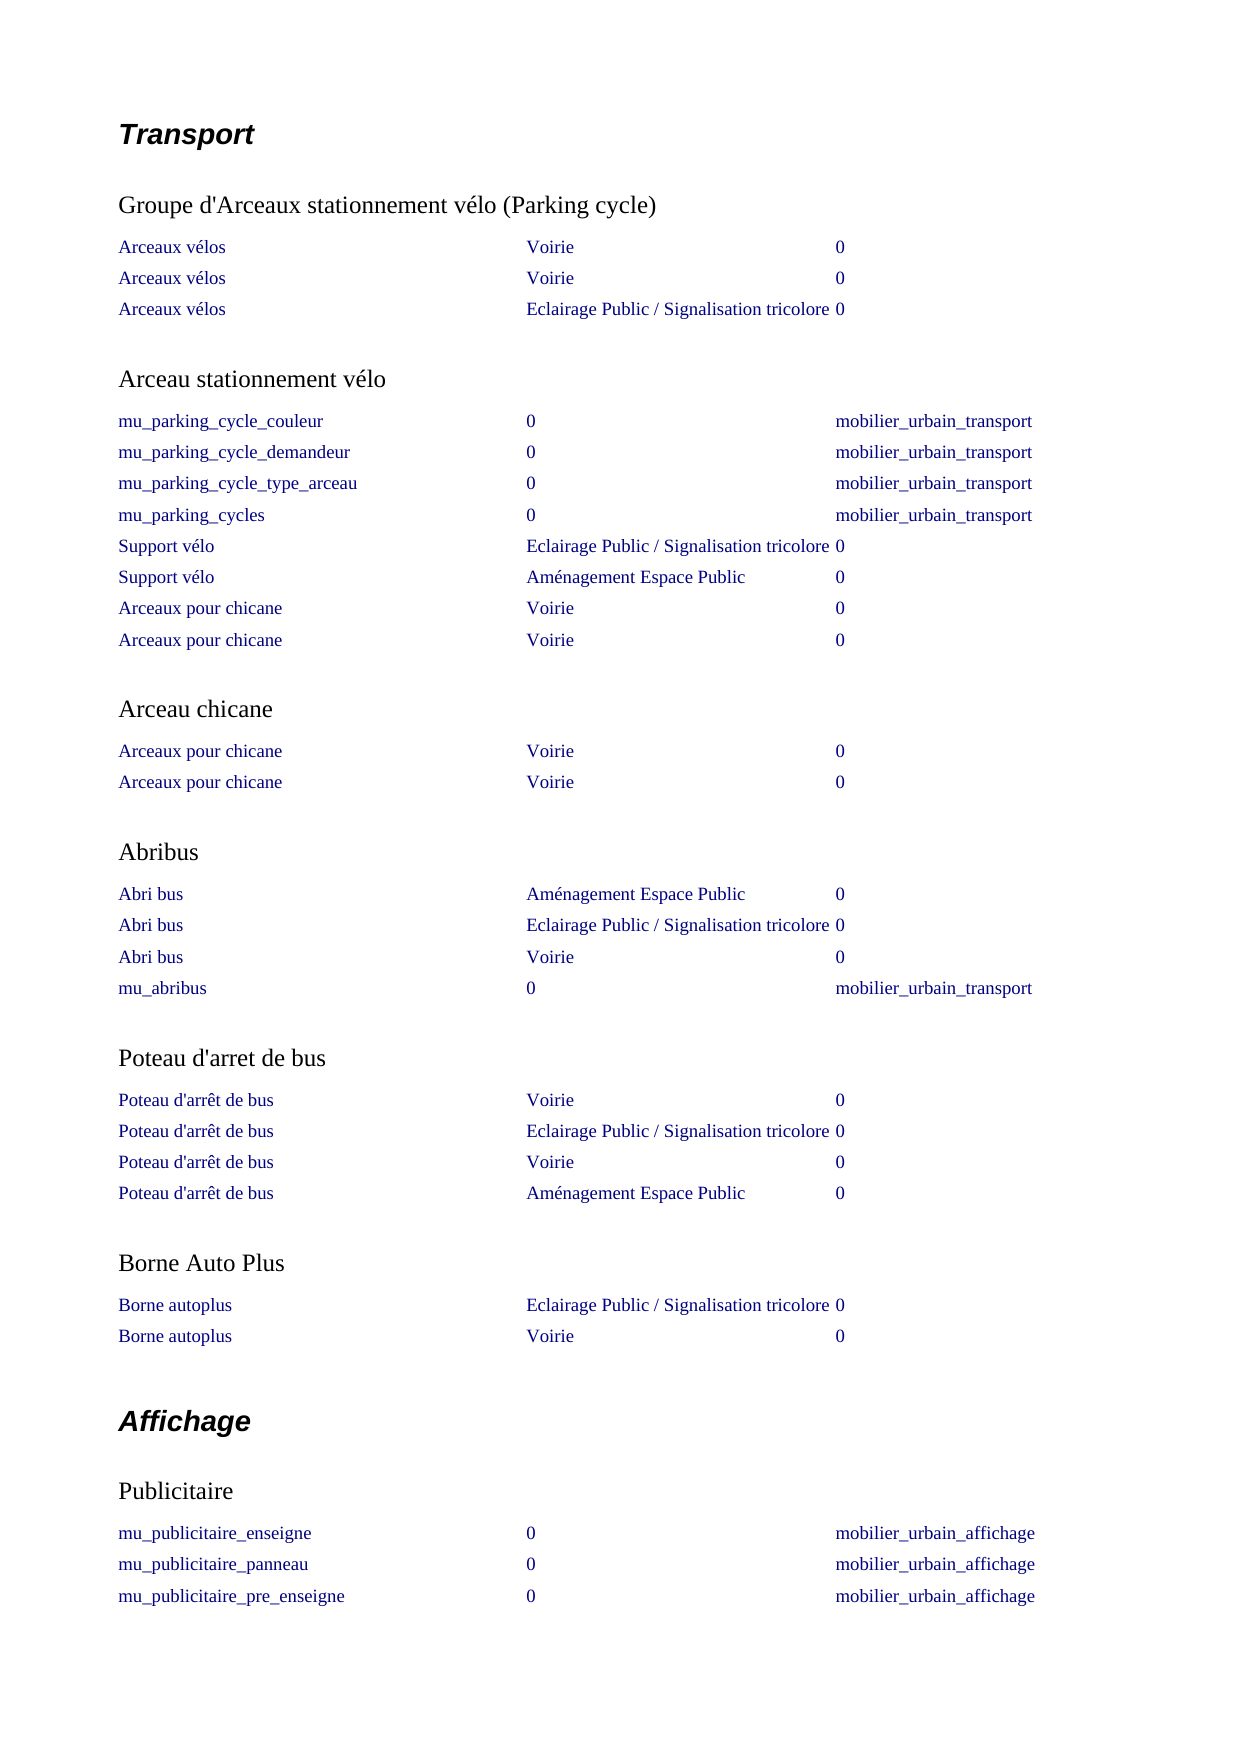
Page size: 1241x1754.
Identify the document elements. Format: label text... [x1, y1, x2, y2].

table_cell mobilier_urbain_transport [835, 437, 1096, 468]
table_header 0 [835, 879, 1096, 910]
table_cell 0 [835, 624, 1096, 655]
table_header mobilier_urbain_affichage [835, 1518, 1096, 1549]
table_cell Arceaux pour chicane [118, 767, 526, 798]
subtitle Transport [118, 118, 1122, 151]
table_header 0 [835, 1084, 1096, 1115]
table_cell Poteau d'arrêt de bus [118, 1147, 526, 1178]
table_cell Arceaux vélos [118, 294, 526, 325]
table_cell Aménagement Espace Public [526, 562, 835, 593]
table_cell mobilier_urbain_transport [835, 499, 1096, 530]
table_cell Poteau d'arrêt de bus [118, 1115, 526, 1147]
table_cell 0 [526, 468, 835, 499]
table_header Abri bus [118, 879, 526, 910]
table_cell Eclairage Public / Signalisation tricolore [526, 294, 835, 325]
table_header Eclairage Public / Signalisation tricolore [526, 1290, 835, 1321]
text Groupe d'Arceaux stationnement vélo (Parking cycle) [118, 191, 1122, 219]
table_cell 0 [835, 767, 1096, 798]
table_cell Voirie [526, 1147, 835, 1178]
table_header Voirie [526, 1084, 835, 1115]
table_cell 0 [526, 1549, 835, 1580]
table_cell 0 [835, 1321, 1096, 1352]
table_cell 0 [835, 263, 1096, 294]
text Arceau chicane [118, 696, 1122, 723]
table_cell mobilier_urbain_transport [835, 973, 1096, 1004]
table_cell Eclairage Public / Signalisation tricolore [526, 1115, 835, 1147]
table_cell 0 [835, 1115, 1096, 1147]
table_cell Abri bus [118, 910, 526, 941]
table_cell mobilier_urbain_affichage [835, 1580, 1096, 1611]
table_cell mu_parking_cycle_demandeur [118, 437, 526, 468]
table_cell 0 [835, 294, 1096, 325]
table_header 0 [835, 1290, 1096, 1321]
table_cell Arceaux vélos [118, 263, 526, 294]
table_cell Eclairage Public / Signalisation tricolore [526, 910, 835, 941]
table_cell 0 [526, 437, 835, 468]
table_cell Borne autoplus [118, 1321, 526, 1352]
table_cell Support vélo [118, 530, 526, 562]
table_header Voirie [526, 736, 835, 767]
table_cell Voirie [526, 624, 835, 655]
table_cell 0 [835, 530, 1096, 562]
subtitle Affichage [118, 1405, 1122, 1437]
table_cell Voirie [526, 593, 835, 624]
table_header Poteau d'arrêt de bus [118, 1084, 526, 1115]
table_cell mobilier_urbain_affichage [835, 1549, 1096, 1580]
table_header Arceaux pour chicane [118, 736, 526, 767]
table_cell Arceaux pour chicane [118, 624, 526, 655]
table_header Aménagement Espace Public [526, 879, 835, 910]
table_cell Support vélo [118, 562, 526, 593]
table_cell Poteau d'arrêt de bus [118, 1178, 526, 1209]
table_cell 0 [526, 1580, 835, 1611]
table_cell Eclairage Public / Signalisation tricolore [526, 530, 835, 562]
table_header Voirie [526, 231, 835, 262]
table_cell mu_publicitaire_panneau [118, 1549, 526, 1580]
table_cell 0 [835, 1178, 1096, 1209]
table_cell mu_publicitaire_pre_enseigne [118, 1580, 526, 1611]
table_header 0 [526, 1518, 835, 1549]
text Borne Auto Plus [118, 1249, 1122, 1277]
table_header Borne autoplus [118, 1290, 526, 1321]
table_cell Abri bus [118, 941, 526, 972]
table_header mobilier_urbain_transport [835, 405, 1096, 437]
table_cell mu_parking_cycle_type_arceau [118, 468, 526, 499]
text Publicitaire [118, 1477, 1122, 1505]
table_cell mu_abribus [118, 973, 526, 1004]
table_header 0 [835, 231, 1096, 262]
text Poteau d'arret de bus [118, 1044, 1122, 1072]
table_cell Voirie [526, 941, 835, 972]
table_cell 0 [835, 941, 1096, 972]
table_cell 0 [835, 562, 1096, 593]
table_cell 0 [526, 973, 835, 1004]
table_header Arceaux vélos [118, 231, 526, 262]
table_cell Voirie [526, 263, 835, 294]
table_header 0 [835, 736, 1096, 767]
table_cell 0 [835, 593, 1096, 624]
table_header mu_publicitaire_enseigne [118, 1518, 526, 1549]
table_cell mobilier_urbain_transport [835, 468, 1096, 499]
table_cell 0 [835, 910, 1096, 941]
table_cell Aménagement Espace Public [526, 1178, 835, 1209]
table_cell 0 [835, 1147, 1096, 1178]
text Arceau stationnement vélo [118, 365, 1122, 393]
table_cell mu_parking_cycles [118, 499, 526, 530]
table_cell Arceaux pour chicane [118, 593, 526, 624]
table_cell Voirie [526, 767, 835, 798]
table_cell 0 [526, 499, 835, 530]
table_header mu_parking_cycle_couleur [118, 405, 526, 437]
table_cell Voirie [526, 1321, 835, 1352]
table_header 0 [526, 405, 835, 437]
text Abribus [118, 838, 1122, 866]
